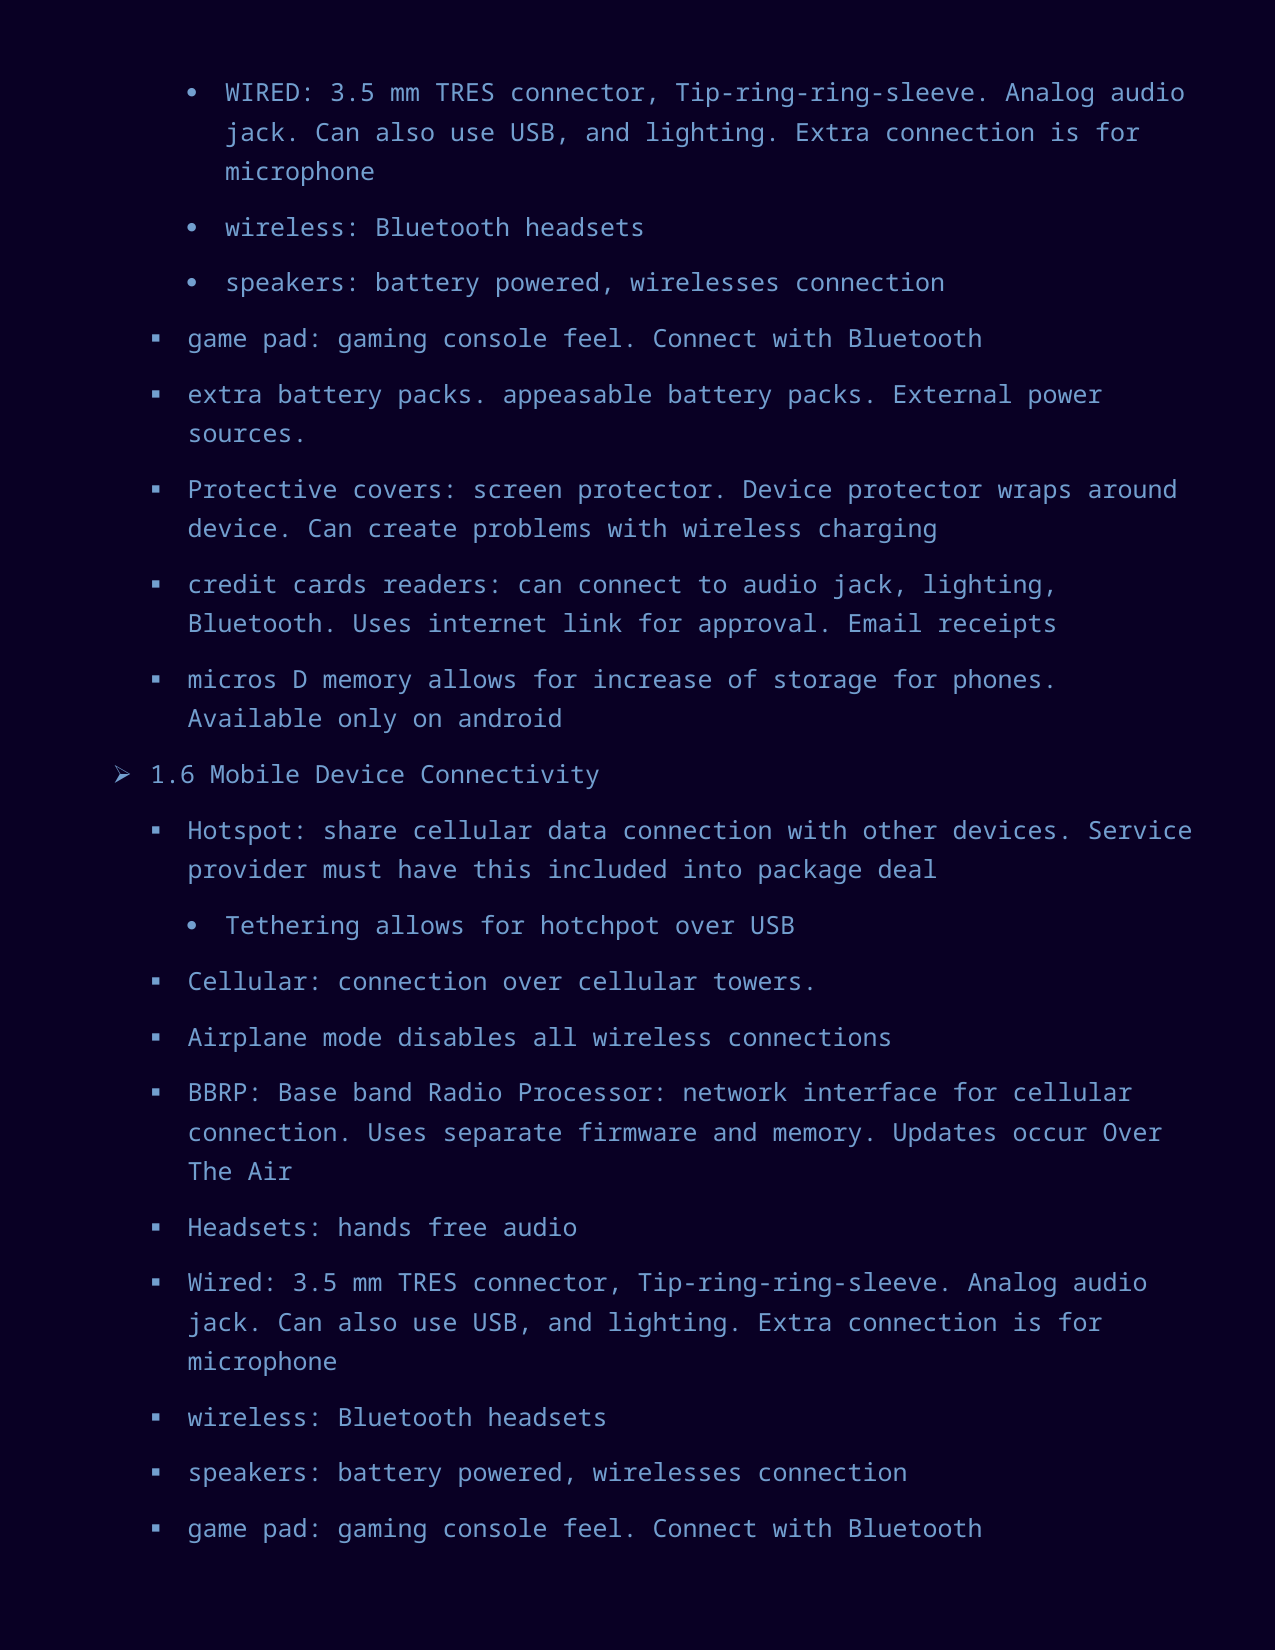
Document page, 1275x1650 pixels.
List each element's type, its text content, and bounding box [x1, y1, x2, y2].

list Wired: 3.5 mm TRES connector, Tip-ring-ring-sleeve. Analog audio jack. Can also use USB, and lighting. Extra connection is for microphone [150, 1265, 1200, 1377]
list wireless: Bluetooth headsets [150, 1399, 1200, 1433]
list Headsets: hands free audio [150, 1209, 1200, 1243]
list micros D memory allows for increase of storage for phones. Available only on android [150, 662, 1200, 735]
list game pad: gaming console feel. Connect with Bluetooth [150, 321, 1200, 355]
list Cellular: connection over cellular towers. [150, 963, 1200, 997]
list 1.6 Mobile Device Connectivity [112, 757, 1200, 791]
list credit cards readers: can connect to audio jack, lighting, Bluetooth. Uses internet link for approval. Email receipts [150, 567, 1200, 640]
list extra battery packs. appeasable battery packs. External power sources. [150, 377, 1200, 450]
list WIRED: 3.5 mm TRES connector, Tip-ring-ring-sleeve. Analog audio jack. Can also use USB, and lighting. Extra connection is for microphone [187, 75, 1200, 187]
list speakers: battery powered, wirelesses connection [150, 1455, 1200, 1489]
list Tethering allows for hotchpot over USB [187, 907, 1200, 942]
list Hotspot: share cellular data connection with other devices. Service provider must have this included into package deal [150, 812, 1200, 886]
list game pad: gaming console feel. Connect with Bluetooth [150, 1511, 1200, 1545]
list BBRP: Base band Radio Processor: network interface for cellular connection. Uses separate firmware and memory. Updates occur Over The Air [150, 1075, 1200, 1187]
list Airplane mode disables all wireless connections [150, 1019, 1200, 1053]
list Protective covers: screen protector. Device protector wraps around device. Can create problems with wireless charging [150, 472, 1200, 545]
list speakers: battery powered, wirelesses connection [187, 265, 1200, 299]
list wireless: Bluetooth headsets [187, 209, 1200, 243]
